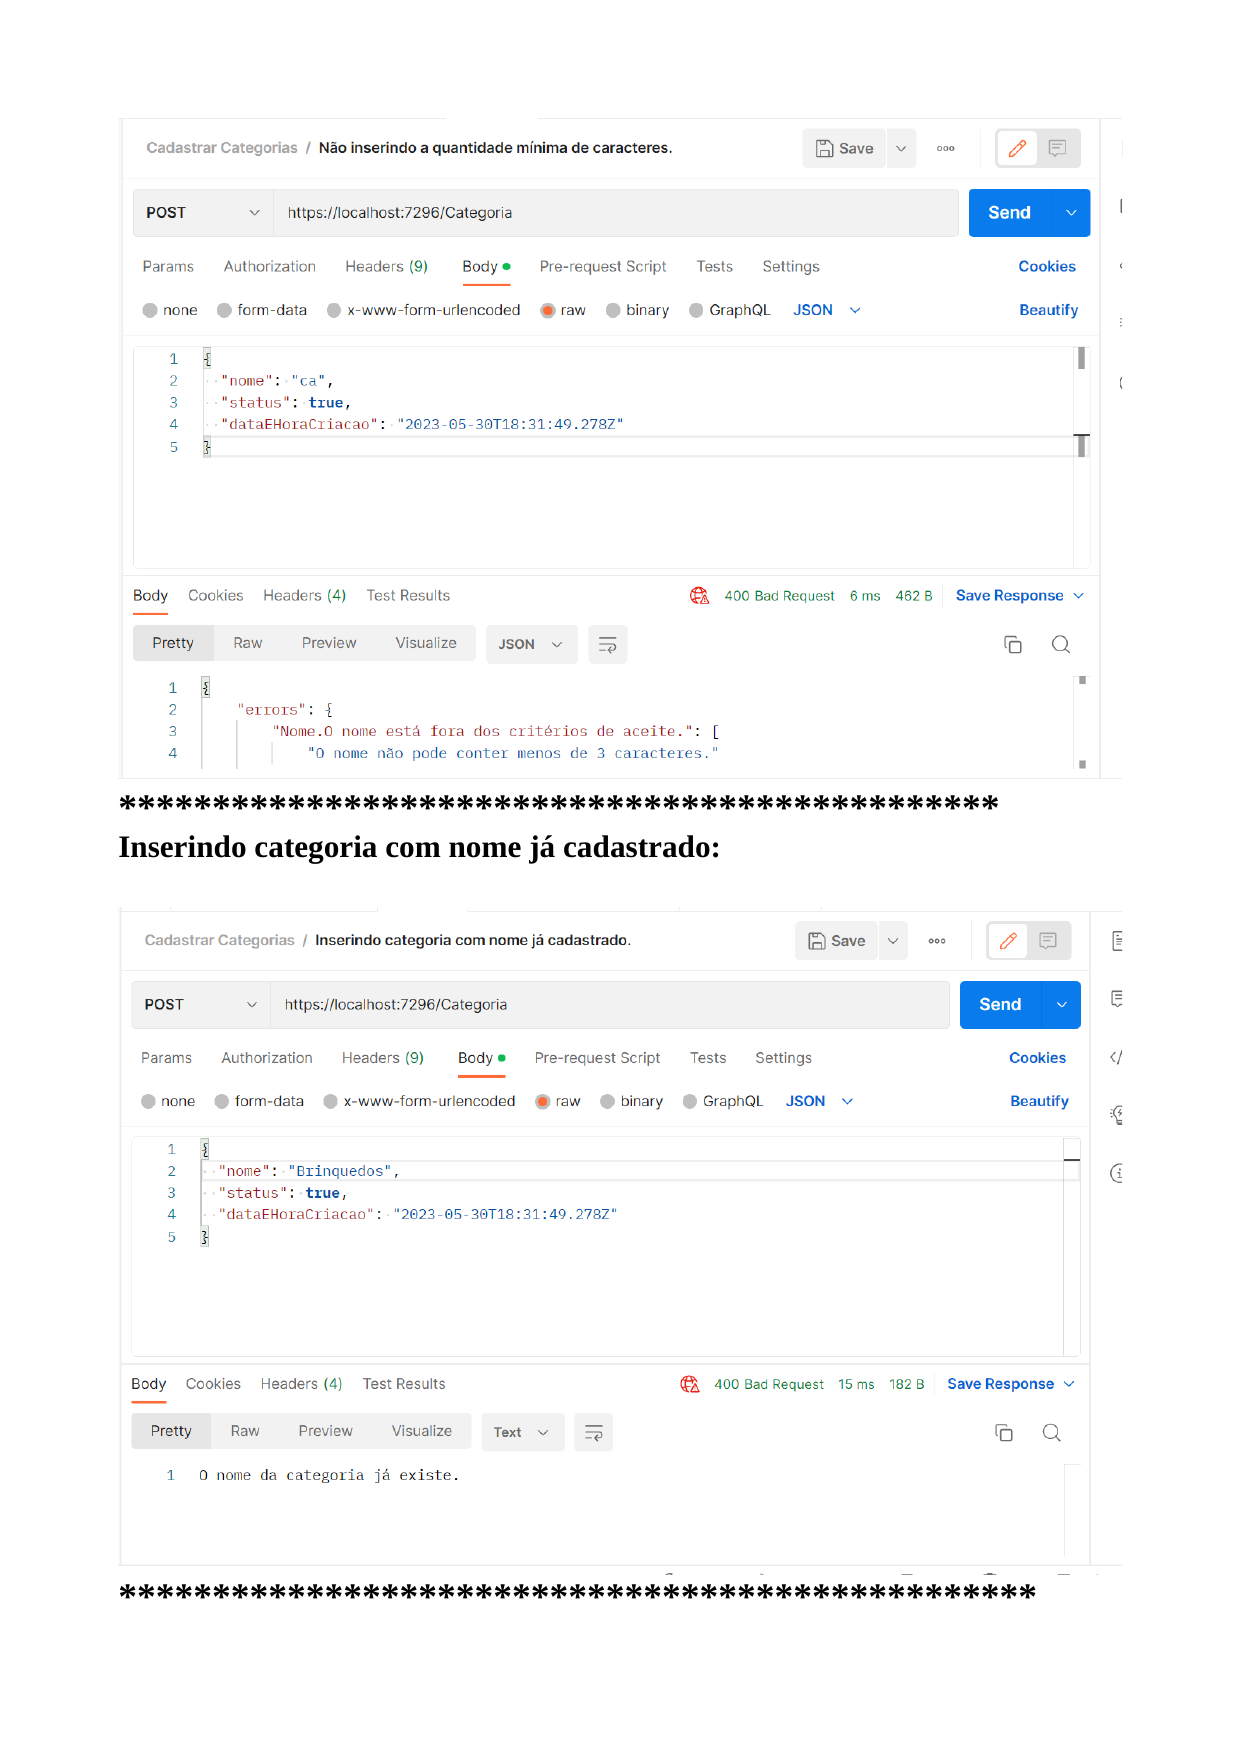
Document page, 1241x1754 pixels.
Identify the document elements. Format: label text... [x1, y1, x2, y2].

picture [118, 118, 1123, 786]
text *********************************************** [118, 786, 1122, 828]
text ************************************************* [118, 1575, 1122, 1618]
text Inserindo categoria com nome já cadastrado: [118, 828, 1122, 864]
picture [118, 907, 1123, 1575]
